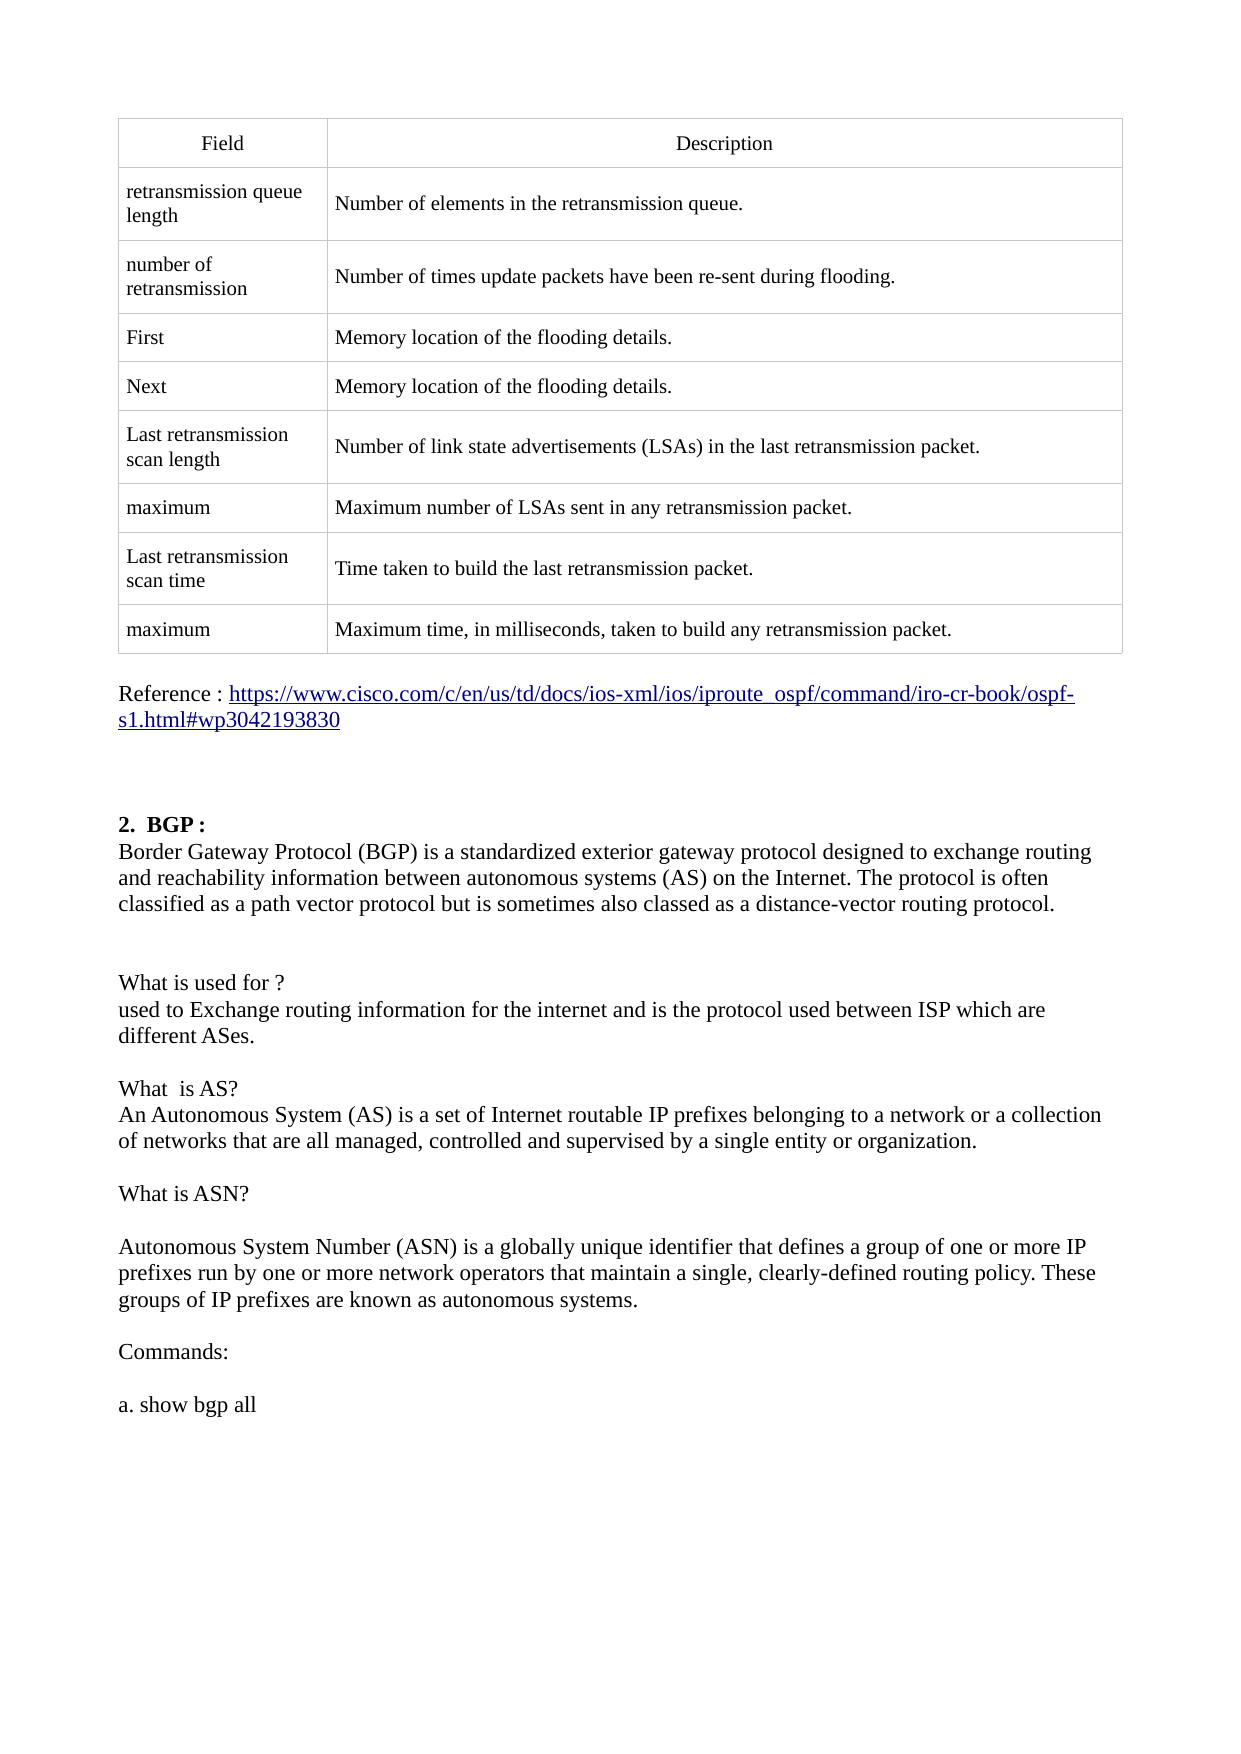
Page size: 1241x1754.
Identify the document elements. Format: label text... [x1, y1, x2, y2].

table_cell Last retransmission scan length [119, 411, 327, 483]
table_cell Last retransmission scan time [119, 533, 327, 604]
table_cell Time taken to build the last retransmission packet. [328, 533, 1122, 604]
table_cell maximum [119, 484, 327, 532]
table_cell Memory location of the flooding details. [328, 314, 1122, 361]
table_cell First [119, 314, 327, 361]
table_cell retransmission queue length [119, 168, 327, 240]
table_cell Number of elements in the retransmission queue. [328, 168, 1122, 240]
table_header Description [328, 119, 1122, 167]
text Commands: [118, 1338, 1122, 1365]
table_cell Maximum time, in milliseconds, taken to build any retransmission packet. [328, 605, 1122, 653]
table_cell number of retransmission [119, 241, 327, 312]
table_cell Maximum number of LSAs sent in any retransmission packet. [328, 484, 1122, 532]
table_cell Number of times update packets have been re-sent during flooding. [328, 241, 1122, 312]
text What is ASN? [118, 1180, 1122, 1207]
table_cell Number of link state advertisements (LSAs) in the last retransmission packet. [328, 411, 1122, 483]
text Border Gateway Protocol (BGP) is a standardized exterior gateway protocol designed to exchange routing and reachability information between autonomous systems (AS) on the Internet. The protocol is often classified as a path vector protocol but is sometimes also classed as a distance-vector routing protocol. [118, 838, 1122, 917]
text a. show bgp all [118, 1391, 1122, 1417]
text Reference : https://www.cisco.com/c/en/us/td/docs/ios-xml/ios/iproute_ospf/command/iro-cr-book/ospf-s1.html#wp3042193830 [118, 679, 1122, 732]
text What is AS? [118, 1075, 1122, 1101]
text 2. BGP : [118, 811, 1122, 838]
text An Autonomous System (AS) is a set of Internet routable IP prefixes belonging to a network or a collection of networks that are all managed, controlled and supervised by a single entity or organization. [118, 1101, 1122, 1154]
text What is used for ? [118, 969, 1122, 996]
text Autonomous System Number (ASN) is a globally unique identifier that defines a group of one or more IP prefixes run by one or more network operators that maintain a single, clearly-defined routing policy. These groups of IP prefixes are known as autonomous systems. [118, 1233, 1122, 1312]
table_header Field [119, 119, 327, 167]
text used to Exchange routing information for the internet and is the protocol used between ISP which are different ASes. [118, 996, 1122, 1048]
table_cell maximum [119, 605, 327, 653]
table_cell Memory location of the flooding details. [328, 362, 1122, 410]
table_cell Next [119, 362, 327, 410]
